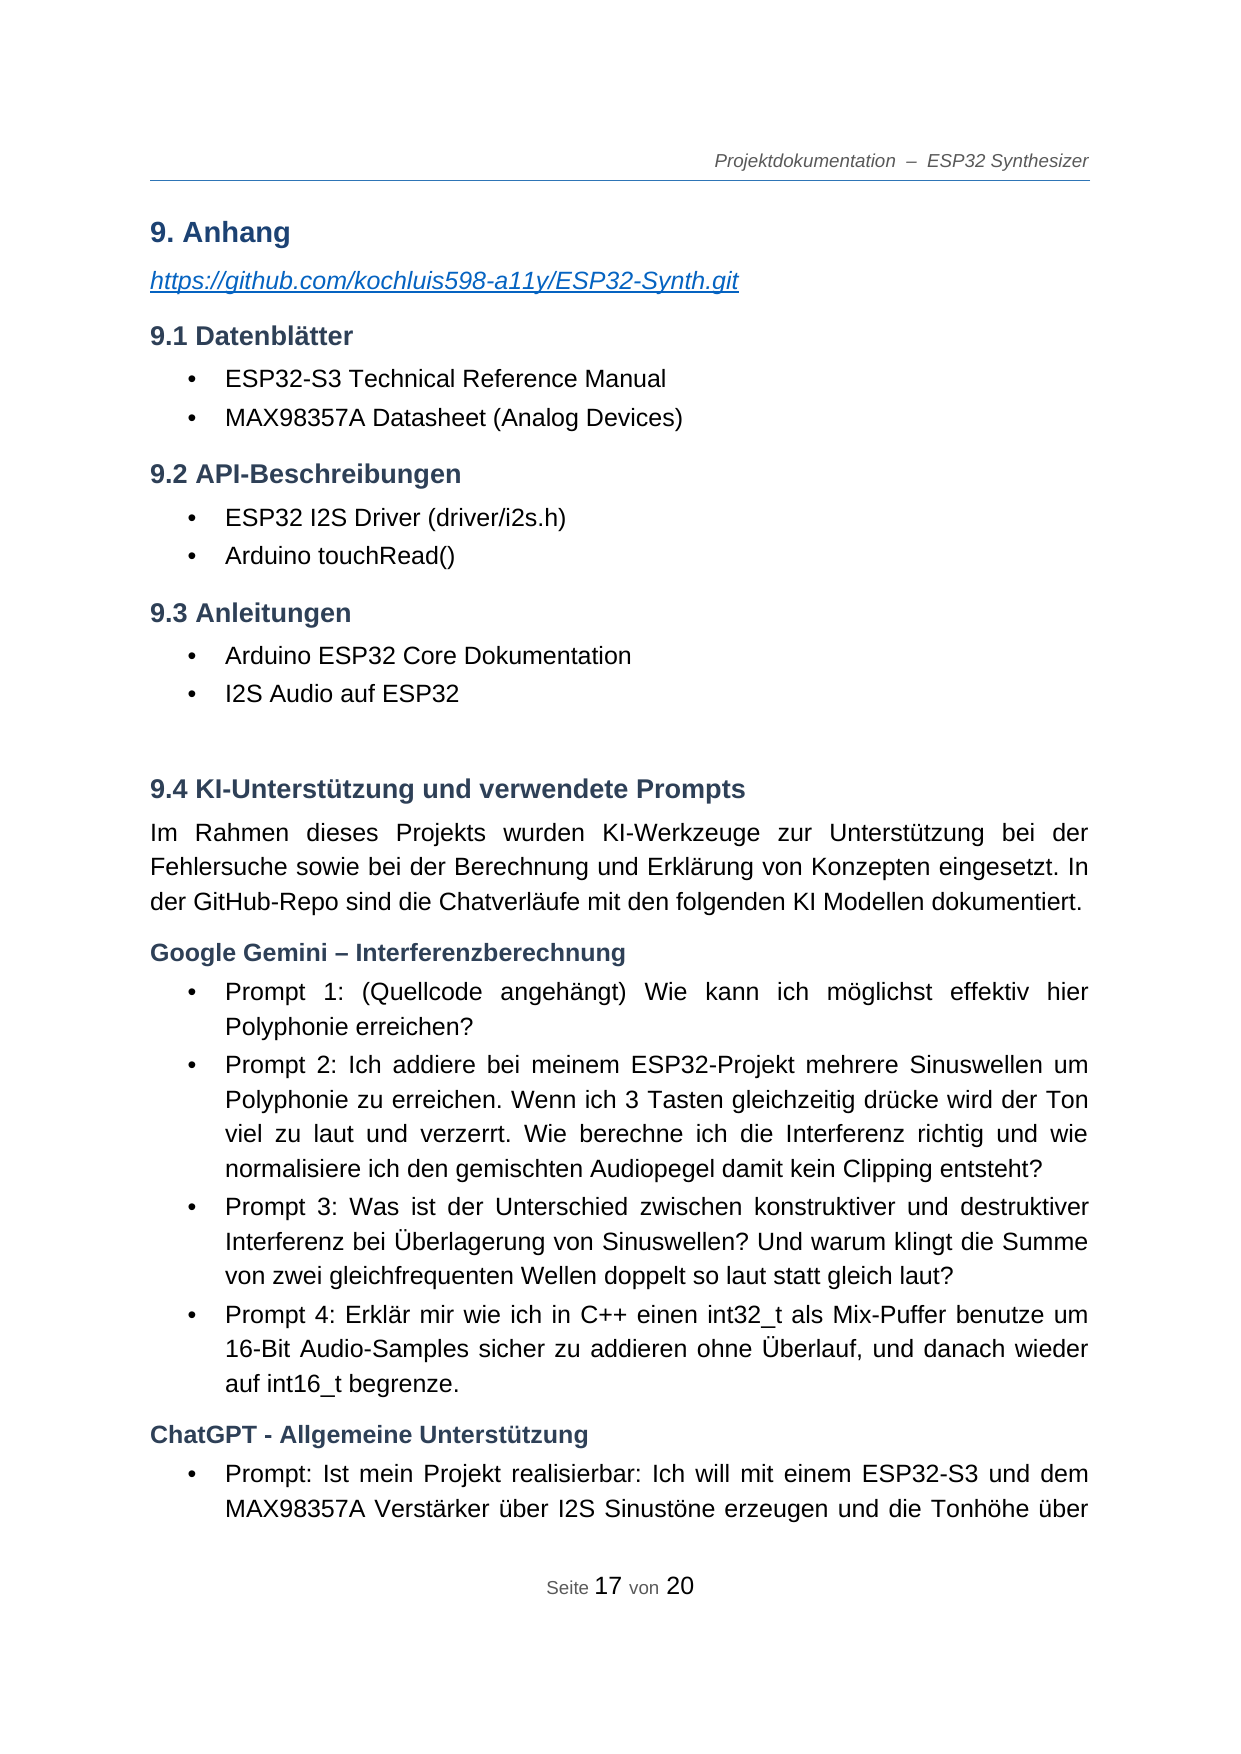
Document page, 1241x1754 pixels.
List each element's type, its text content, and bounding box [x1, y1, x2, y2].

list Prompt 2: Ich addiere bei meinem ESP32-Projekt mehrere Sinuswellen um Polyphonie zu erreichen. Wenn ich 3 Tasten gleichzeitig drücke wird der Ton viel zu laut und verzerrt. Wie berechne ich die Interferenz richtig und wie normalisiere ich den gemischten Audiopegel damit kein Clipping entsteht? [187, 1050, 1090, 1182]
subtitle 9.1 Datenblätter [150, 320, 1090, 351]
subtitle 9.2 API-Beschreibungen [150, 458, 1090, 489]
text https://github.com/kochluis598-a11y/ESP32-Synth.git [150, 266, 1090, 295]
subtitle 9.4 KI-Unterstützung und verwendete Prompts [150, 773, 1090, 805]
list I2S Audio auf ESP32 [187, 679, 1090, 708]
subtitle 9. Anhang [150, 215, 1090, 249]
list Prompt 1: (Quellcode angehängt) Wie kann ich möglichst effektiv hier Polyphonie erreichen? [187, 977, 1090, 1040]
list Arduino ESP32 Core Dokumentation [187, 641, 1090, 669]
list Prompt 3: Was ist der Unterschied zwischen konstruktiver und destruktiver Interferenz bei Überlagerung von Sinuswellen? Und warum klingt die Summe von zwei gleichfrequenten Wellen doppelt so laut statt gleich laut? [187, 1192, 1090, 1290]
subtitle ChatGPT - Allgemeine Unterstützung [150, 1420, 1090, 1449]
list ESP32 I2S Driver (driver/i2s.h) [187, 503, 1090, 531]
list Arduino touchRead() [187, 541, 1090, 570]
text Im Rahmen dieses Projekts wurden KI-Werkzeuge zur Unterstützung bei der Fehlersuche sowie bei der Berechnung und Erklärung von Konzepten eingesetzt. In der GitHub-Repo sind die Chatverläufe mit den folgenden KI Modellen dokumentiert. [150, 818, 1090, 915]
list Prompt: Ist mein Projekt realisierbar: Ich will mit einem ESP32-S3 und dem MAX98357A Verstärker über I2S Sinustöne erzeugen und die Tonhöhe über [187, 1459, 1090, 1522]
list Prompt 4: Erklär mir wie ich in C++ einen int32_t als Mix-Puffer benutze um 16-Bit Audio-Samples sicher zu addieren ohne Überlauf, und danach wieder auf int16_t begrenze. [187, 1300, 1090, 1398]
list ESP32-S3 Technical Reference Manual [187, 364, 1090, 393]
subtitle Google Gemini – Interferenzberechnung [150, 938, 1090, 967]
list MAX98357A Datasheet (Analog Devices) [187, 403, 1090, 432]
subtitle 9.3 Anleitungen [150, 597, 1090, 628]
